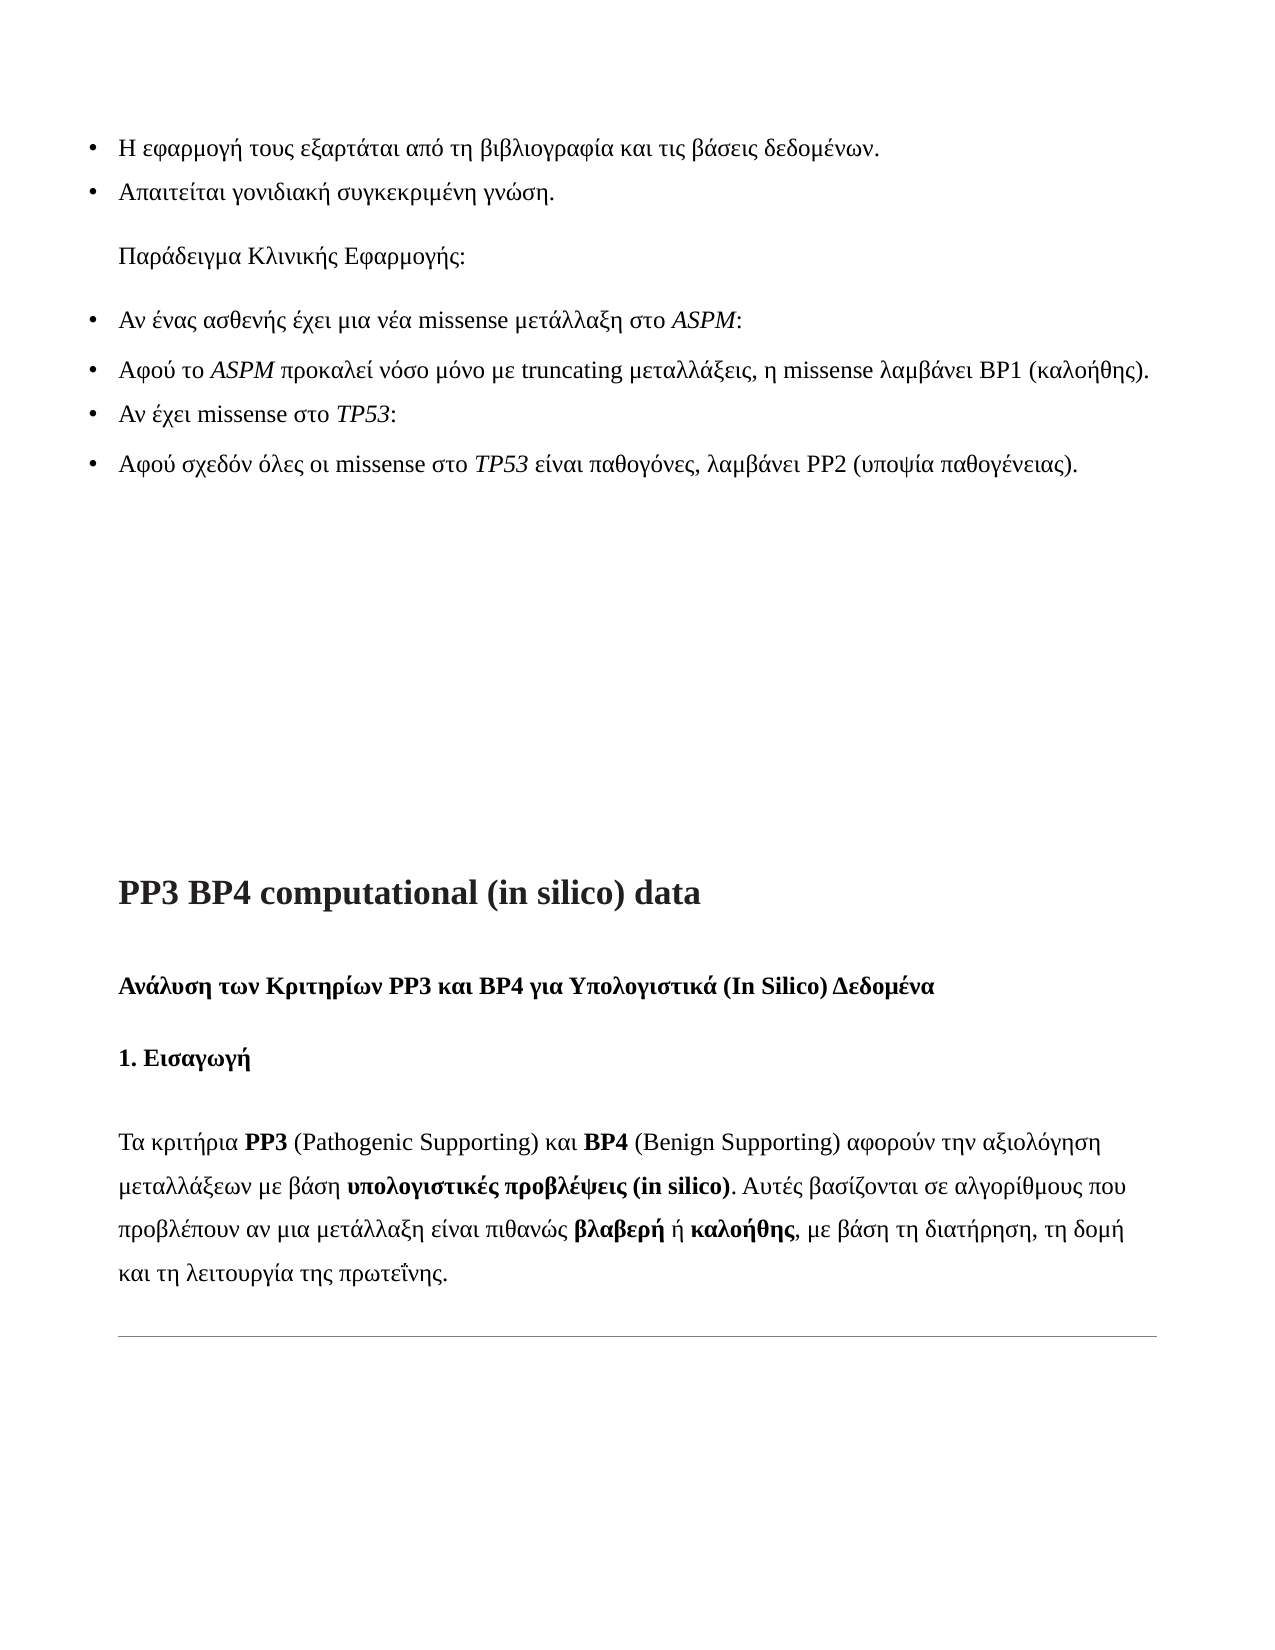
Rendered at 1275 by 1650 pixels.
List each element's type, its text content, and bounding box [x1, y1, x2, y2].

list Αφού σχεδόν όλες οι missense στο TP53 είναι παθογόνες, λαμβάνει PP2 (υποψία παθογένειας). [118, 434, 1157, 477]
list Αν ένας ασθενής έχει μια νέα missense μετάλλαξη στο ASPM: [118, 290, 1157, 334]
list Η εφαρμογή τους εξαρτάται από τη βιβλιογραφία και τις βάσεις δεδομένων. [118, 118, 1157, 162]
subtitle Ανάλυση των Κριτηρίων PP3 και BP4 για Υπολογιστικά (In Silico) Δεδομένα [118, 956, 1157, 999]
list Αφού το ASPM προκαλεί νόσο μόνο με truncating μεταλλάξεις, η missense λαμβάνει BP1 (καλοήθης). [118, 340, 1157, 384]
subtitle 1. Εισαγωγή [118, 1028, 1157, 1071]
list Αν έχει missense στο TP53: [118, 384, 1157, 427]
text Παράδειγμα Κλινικής Εφαρμογής: [118, 226, 1157, 270]
text PP3 BP4 computational (in silico) data [118, 871, 1157, 912]
list Απαιτείται γονιδιακή συγκεκριμένη γνώση. [118, 162, 1157, 206]
text Τα κριτήρια PP3 (Pathogenic Supporting) και BP4 (Benign Supporting) αφορούν την αξιολόγηση μεταλλάξεων με βάση υπολογιστικές προβλέψεις (in silico). Αυτές βασίζονται σε αλγορίθμους που προβλέπουν αν μια μετάλλαξη είναι πιθανώς βλαβερή ή καλοήθης, με βάση τη διατήρηση, τη δομή και τη λειτουργία της πρωτεΐνης. [118, 1112, 1157, 1287]
